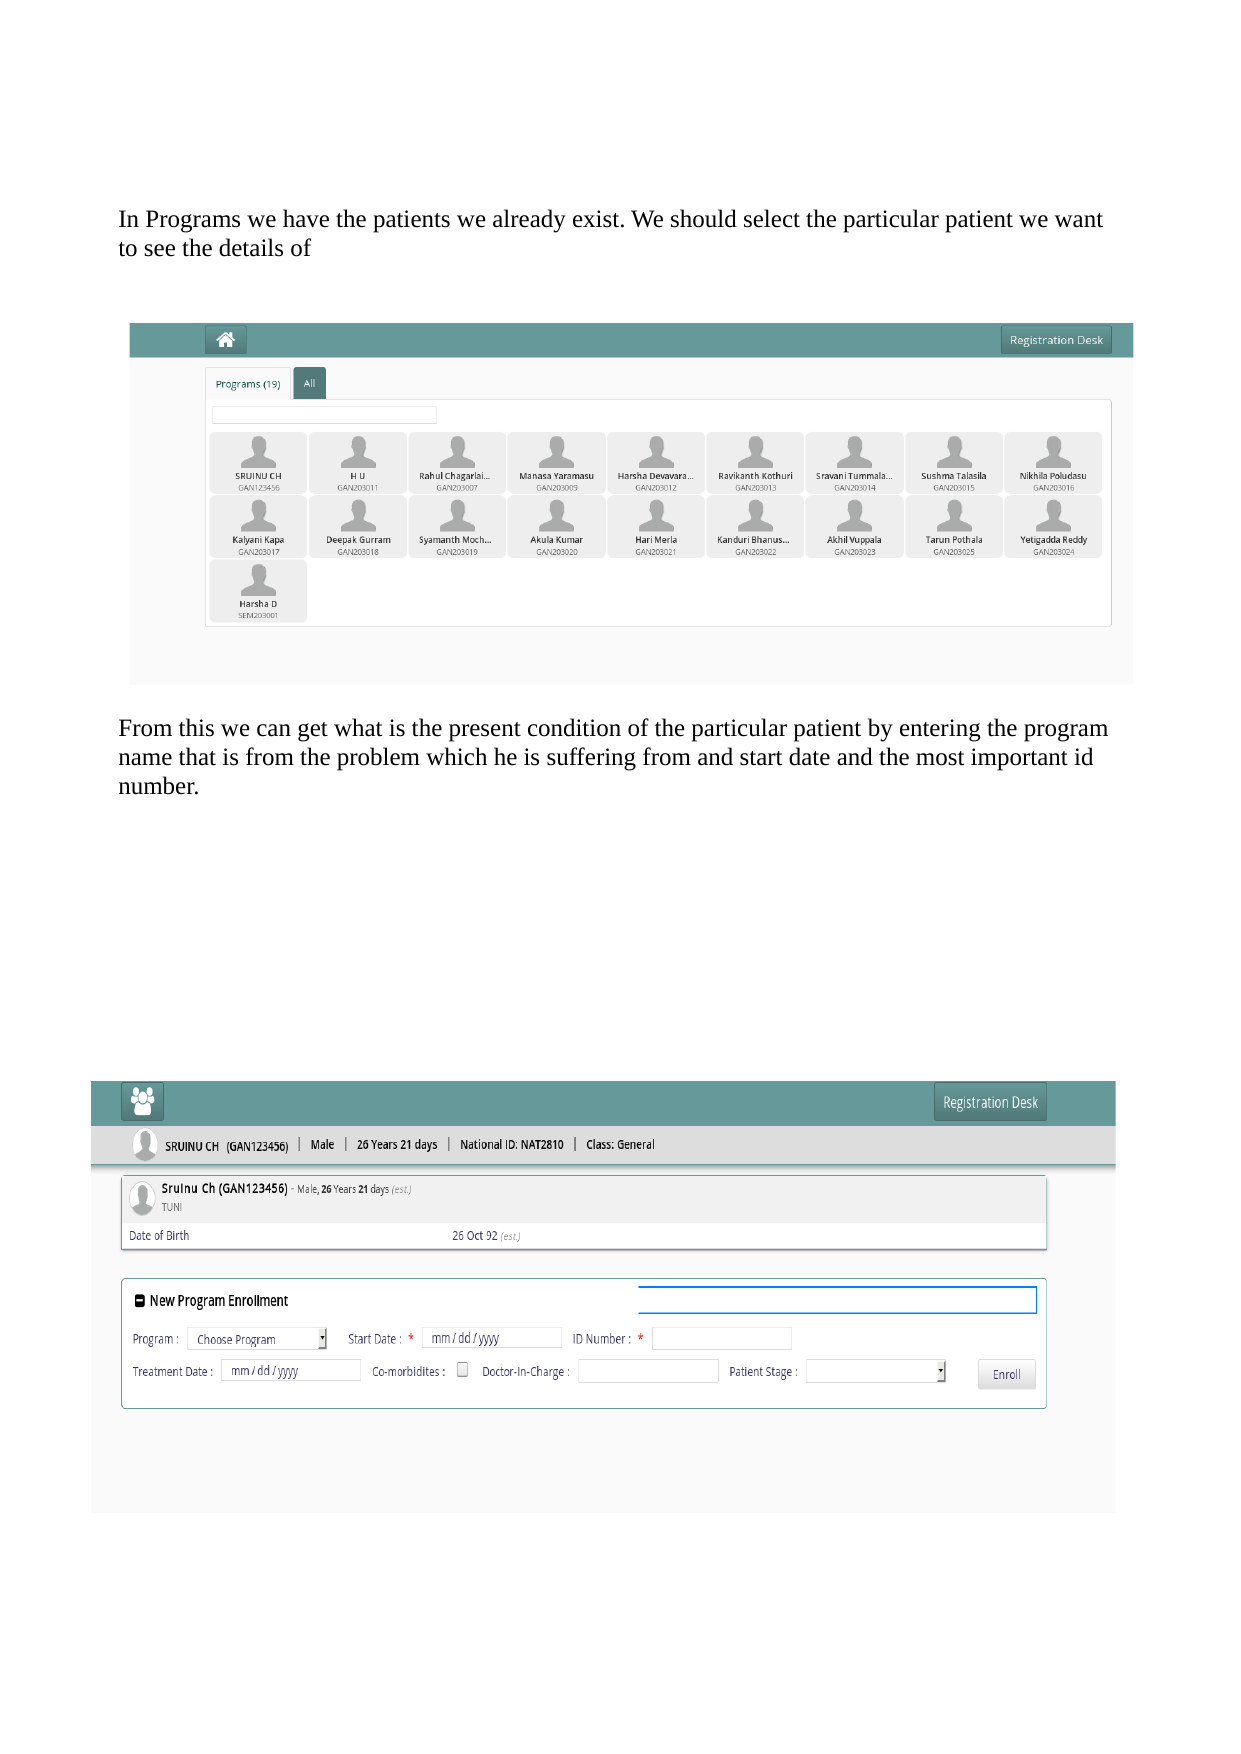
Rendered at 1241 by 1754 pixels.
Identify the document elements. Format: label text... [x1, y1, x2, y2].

text In Programs we have the patients we already exist. We should select the particular patient we want to see the details of [118, 204, 1122, 262]
text From this we can get what is the present condition of the particular patient by entering the program name that is from the problem which he is suffering from and start date and the most important id number. [118, 713, 1122, 800]
picture [91, 1081, 1116, 1513]
picture [129, 323, 1134, 685]
